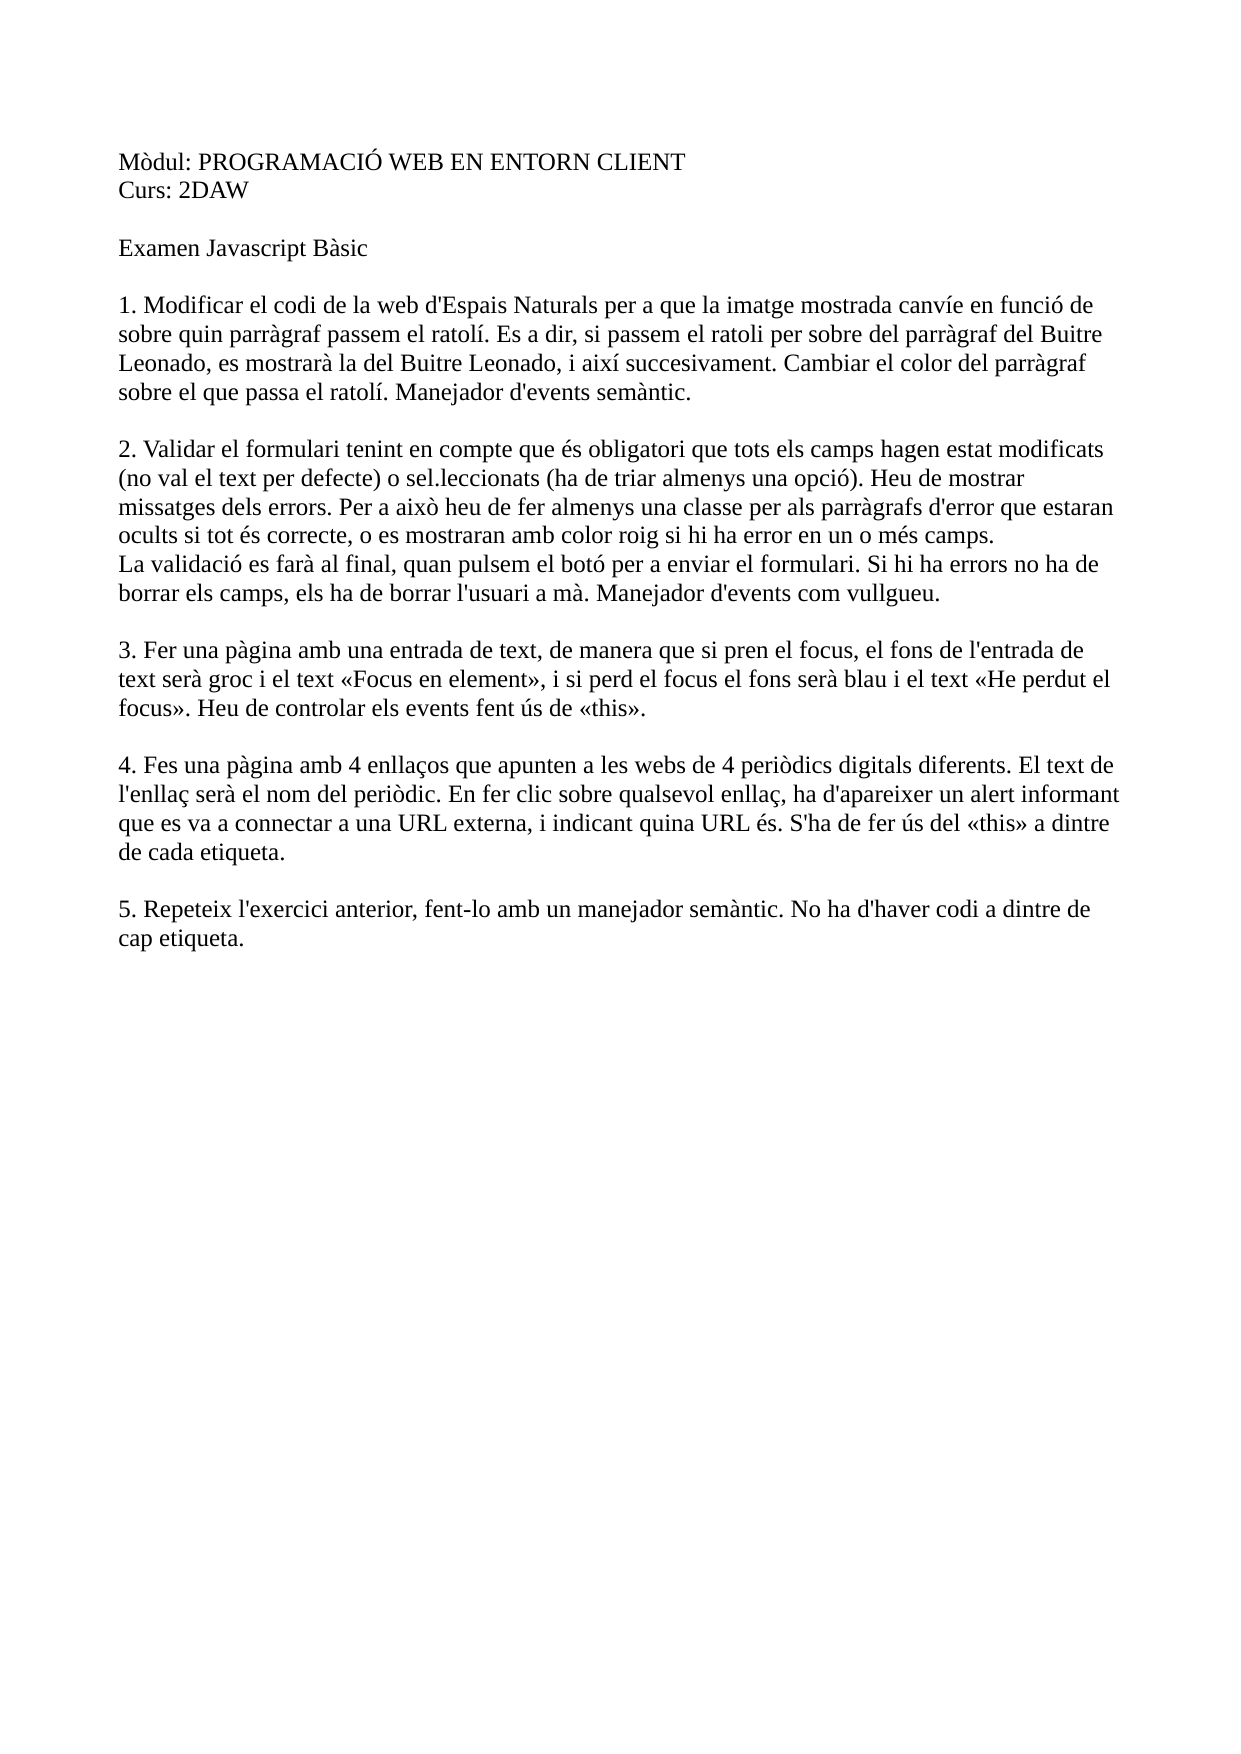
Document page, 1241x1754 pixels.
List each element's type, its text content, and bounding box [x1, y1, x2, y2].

text 1. Modificar el codi de la web d'Espais Naturals per a que la imatge mostrada canvíe en funció de sobre quin parràgraf passem el ratolí. Es a dir, si passem el ratoli per sobre del parràgraf del Buitre Leonado, es mostrarà la del Buitre Leonado, i així succesivament. Cambiar el color del parràgraf sobre el que passa el ratolí. Manejador d'events semàntic. [118, 291, 1122, 406]
text Mòdul: PROGRAMACIÓ WEB EN ENTORN CLIENT [118, 147, 1122, 176]
text 5. Repeteix l'exercici anterior, fent-lo amb un manejador semàntic. No ha d'haver codi a dintre de cap etiqueta. [118, 894, 1122, 952]
text 2. Validar el formulari tenint en compte que és obligatori que tots els camps hagen estat modificats (no val el text per defecte) o sel.leccionats (ha de triar almenys una opció). Heu de mostrar missatges dels errors. Per a això heu de fer almenys una classe per als parràgrafs d'error que estaran ocults si tot és correcte, o es mostraran amb color roig si hi ha error en un o més camps. [118, 434, 1122, 549]
text Curs: 2DAW [118, 176, 1122, 204]
text 3. Fer una pàgina amb una entrada de text, de manera que si pren el focus, el fons de l'entrada de text serà groc i el text «Focus en element», i si perd el focus el fons serà blau i el text «He perdut el focus». Heu de controlar els events fent ús de «this». [118, 636, 1122, 722]
text 4. Fes una pàgina amb 4 enllaços que apunten a les webs de 4 periòdics digitals diferents. El text de l'enllaç serà el nom del periòdic. En fer clic sobre qualsevol enllaç, ha d'apareixer un alert informant que es va a connectar a una URL externa, i indicant quina URL és. S'ha de fer ús del «this» a dintre de cada etiqueta. [118, 751, 1122, 866]
text Examen Javascript Bàsic [118, 233, 1122, 262]
text La validació es farà al final, quan pulsem el botó per a enviar el formulari. Si hi ha errors no ha de borrar els camps, els ha de borrar l'usuari a mà. Manejador d'events com vullgueu. [118, 549, 1122, 607]
